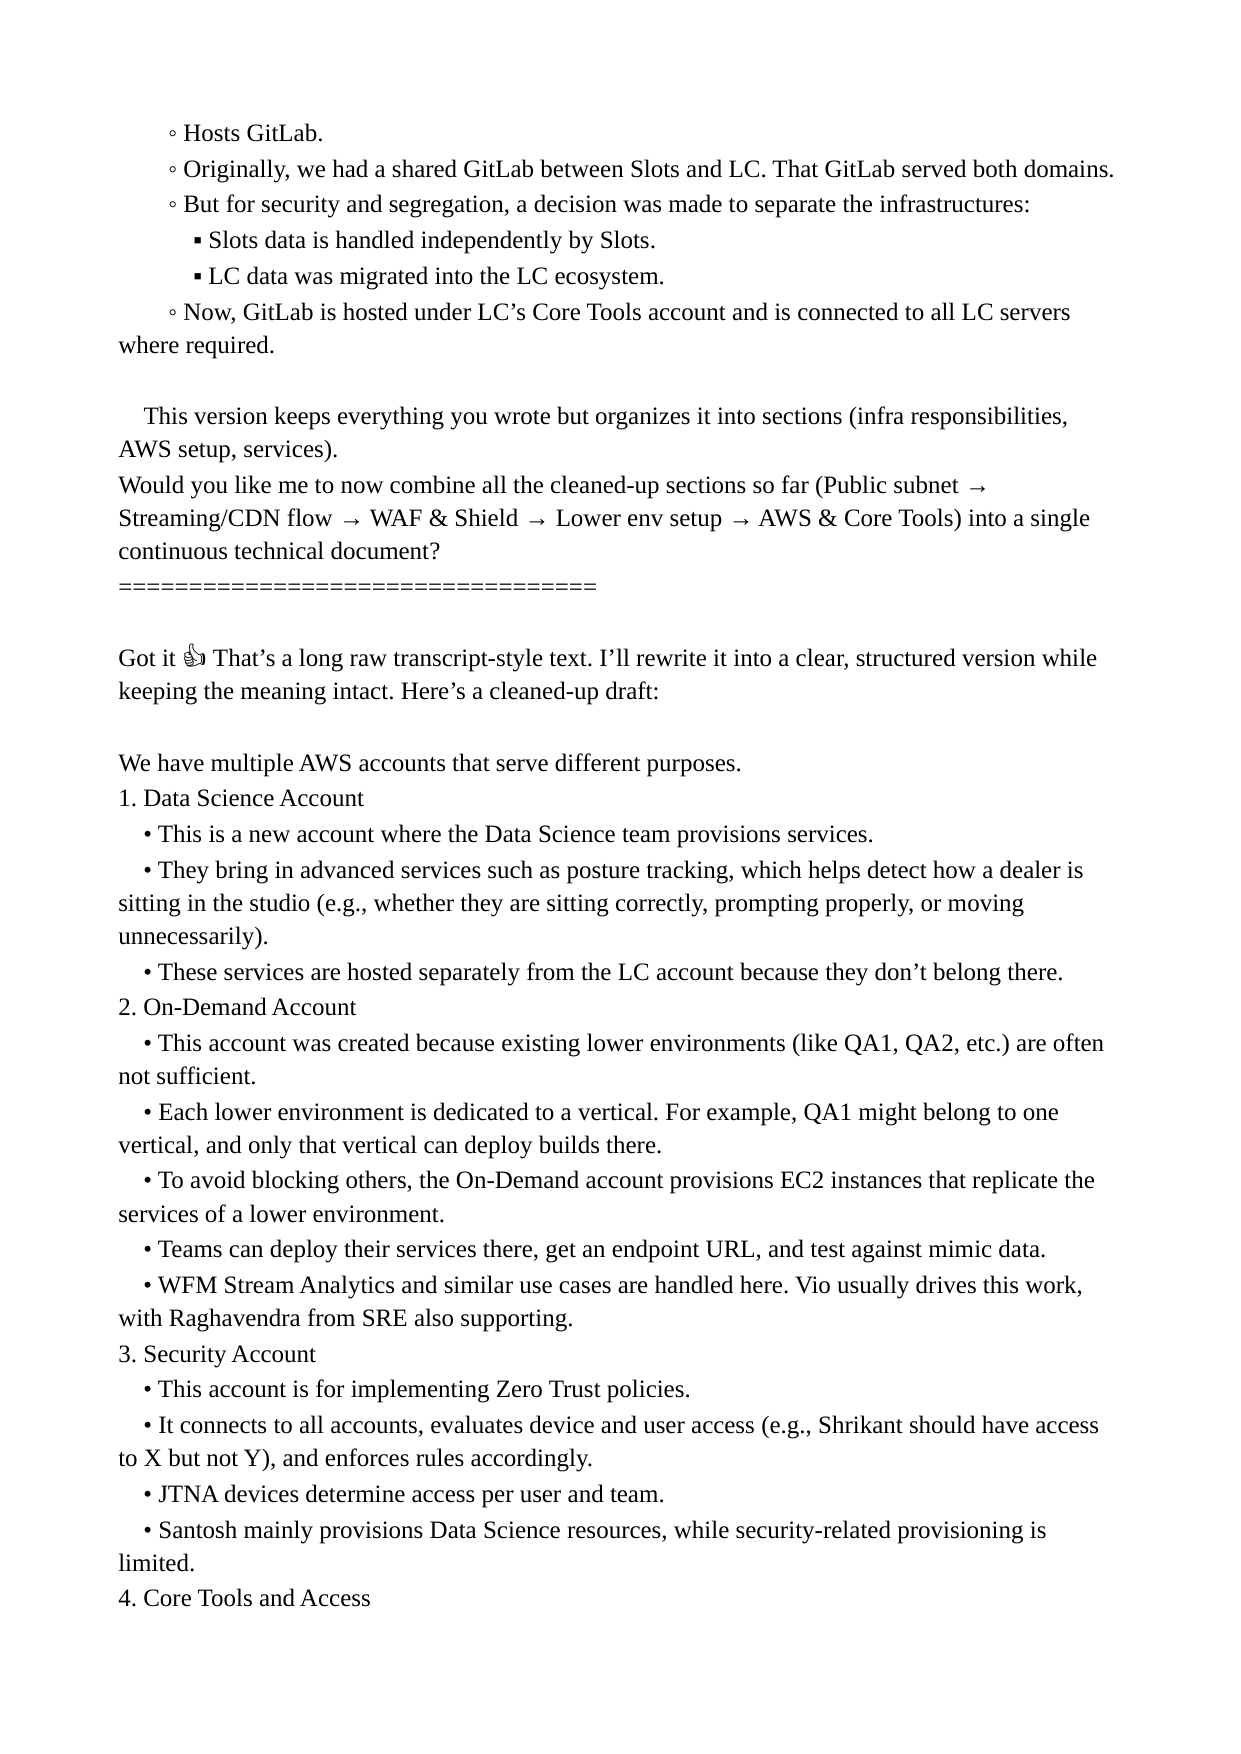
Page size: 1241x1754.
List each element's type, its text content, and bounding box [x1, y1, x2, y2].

text 2. On-Demand Account [118, 992, 1122, 1021]
text ▪ Slots data is handled independently by Slots. [118, 225, 1122, 254]
text • It connects to all accounts, evaluates device and user access (e.g., Shrikant should have access to X but not Y), and enforces rules accordingly. [118, 1410, 1122, 1472]
text ▪ LC data was migrated into the LC ecosystem. [118, 261, 1122, 290]
text • Teams can deploy their services there, get an endpoint URL, and test against mimic data. [118, 1234, 1122, 1263]
text Got it 👍 That’s a long raw transcript-style text. I’ll rewrite it into a clear, structured version while keeping the meaning intact. Here’s a cleaned-up draft: [118, 643, 1122, 705]
text 4. Core Tools and Access [118, 1583, 1122, 1612]
text • JTNA devices determine access per user and team. [118, 1479, 1122, 1508]
text ◦ But for security and segregation, a decision was made to separate the infrastructures: [118, 189, 1122, 218]
text • These services are hosted separately from the LC account because they don’t belong there. [118, 957, 1122, 985]
text • They bring in advanced services such as posture tracking, which helps detect how a dealer is sitting in the studio (e.g., whether they are sitting correctly, prompting properly, or moving unnecessarily). [118, 855, 1122, 950]
text • Each lower environment is dedicated to a vertical. For example, QA1 might belong to one vertical, and only that vertical can deploy builds there. [118, 1097, 1122, 1159]
text • To avoid blocking others, the On-Demand account provisions EC2 instances that replicate the services of a lower environment. [118, 1166, 1122, 1227]
text ✅ This version keeps everything you wrote but organizes it into sections (infra responsibilities, AWS setup, services). [118, 401, 1122, 463]
text 1. Data Science Account [118, 783, 1122, 812]
text • This account was created because existing lower environments (like QA1, QA2, etc.) are often not sufficient. [118, 1028, 1122, 1090]
text • This is a new account where the Data Science team provisions services. [118, 819, 1122, 848]
text • This account is for implementing Zero Trust policies. [118, 1374, 1122, 1403]
text ◦ Hosts GitLab. [118, 118, 1122, 147]
text • WFM Stream Analytics and similar use cases are handled here. Vio usually drives this work, with Raghavendra from SRE also supporting. [118, 1270, 1122, 1332]
text ================================== [118, 572, 1122, 601]
text ◦ Originally, we had a shared GitLab between Slots and LC. That GitLab served both domains. [118, 154, 1122, 183]
text 3. Security Account [118, 1339, 1122, 1368]
text Would you like me to now combine all the cleaned-up sections so far (Public subnet → Streaming/CDN flow → WAF & Shield → Lower env setup → AWS & Core Tools) into a single continuous technical document? [118, 470, 1122, 565]
text We have multiple AWS accounts that serve different purposes. [118, 748, 1122, 776]
text ◦ Now, GitLab is hosted under LC’s Core Tools account and is connected to all LC servers where required. [118, 297, 1122, 358]
text • Santosh mainly provisions Data Science resources, while security-related provisioning is limited. [118, 1515, 1122, 1577]
